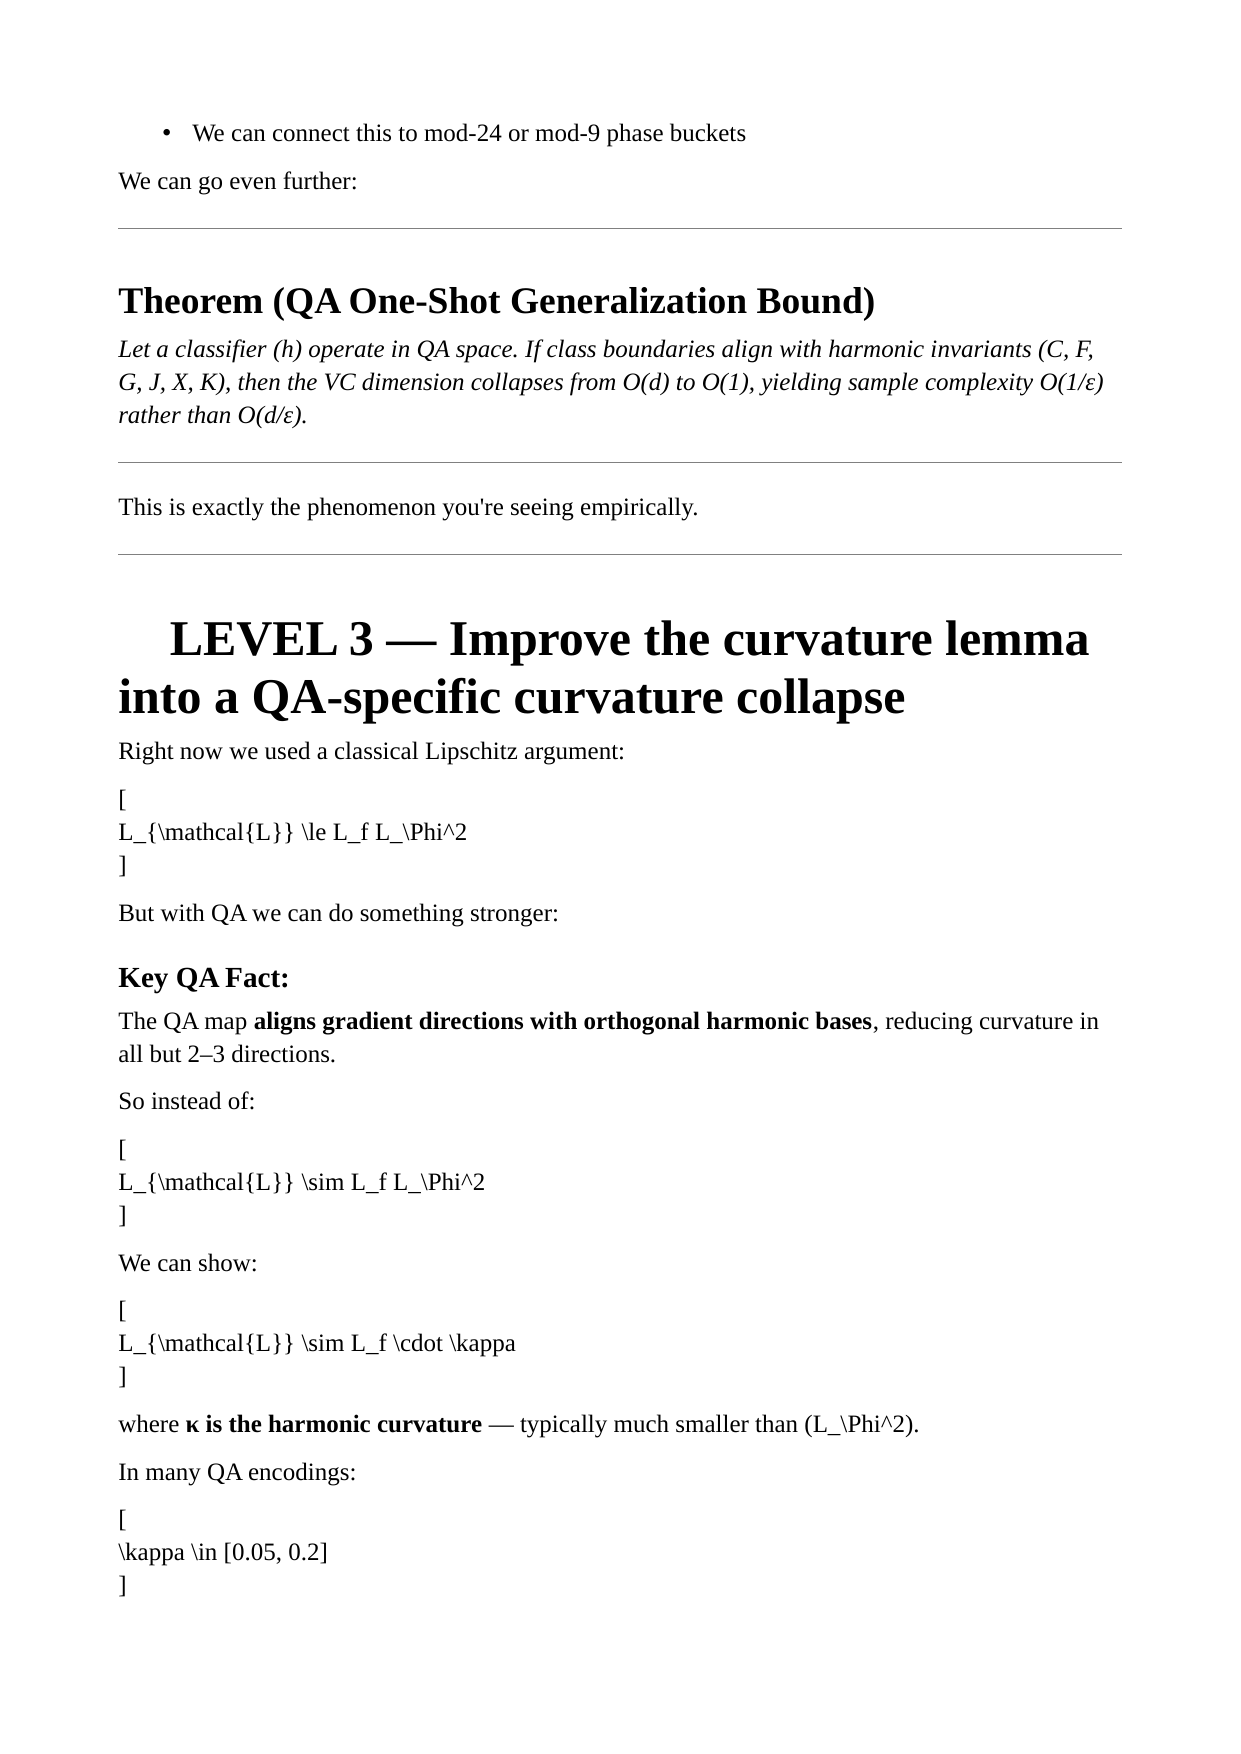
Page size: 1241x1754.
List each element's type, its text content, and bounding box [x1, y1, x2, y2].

text In many QA encodings: [118, 1457, 1122, 1485]
text But with QA we can do something stronger: [118, 898, 1122, 926]
subtitle Theorem (QA One-Shot Generalization Bound) [118, 278, 1122, 322]
text We can show: [118, 1248, 1122, 1276]
text [ L_{\mathcal{L}} \le L_f L_\Phi^2 ] [118, 784, 1122, 879]
text where κ is the harmonic curvature — typically much smaller than (L_\Phi^2). [118, 1409, 1122, 1438]
text Let a classifier (h) operate in QA space. If class boundaries align with harmonic invariants (C, F, G, J, X, K), then the VC dimension collapses from O(d) to O(1), yielding sample complexity O(1/ε) rather than O(d/ε). [118, 334, 1122, 429]
subtitle 🔥 LEVEL 3 — Improve the curvature lemma into a QA-specific curvature collapse [118, 609, 1122, 724]
text We can go even further: [118, 166, 1122, 194]
list We can connect this to mod-24 or mod-9 phase buckets [162, 118, 1122, 147]
text [ L_{\mathcal{L}} \sim L_f L_\Phi^2 ] [118, 1134, 1122, 1229]
subtitle Key QA Fact: [118, 960, 1122, 993]
text Right now we used a classical Lipschitz argument: [118, 736, 1122, 765]
text [ \kappa \in [0.05, 0.2] ] [118, 1504, 1122, 1599]
text The QA map aligns gradient directions with orthogonal harmonic bases, reducing curvature in all but 2–3 directions. [118, 1006, 1122, 1068]
text So instead of: [118, 1086, 1122, 1115]
text This is exactly the phenomenon you're seeing empirically. [118, 492, 1122, 521]
text [ L_{\mathcal{L}} \sim L_f \cdot \kappa ] [118, 1295, 1122, 1390]
